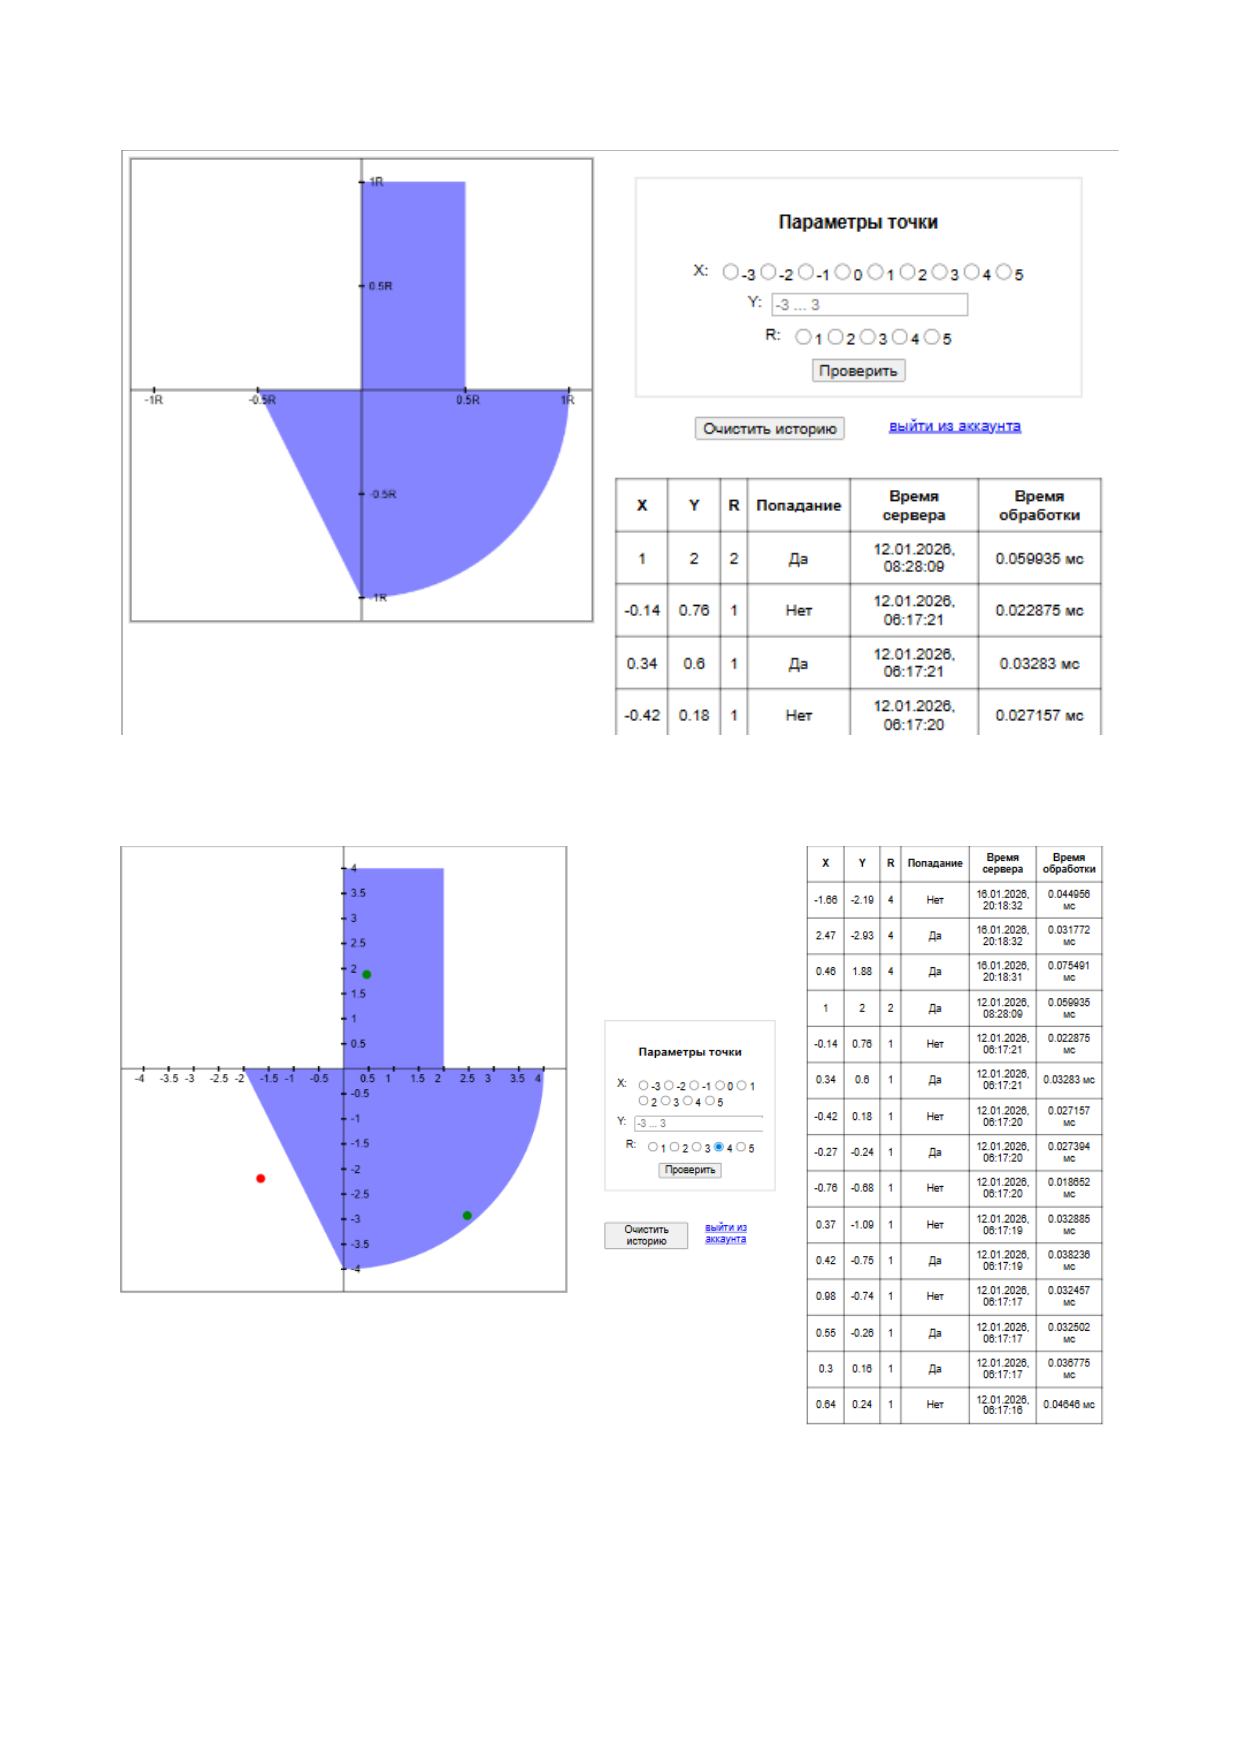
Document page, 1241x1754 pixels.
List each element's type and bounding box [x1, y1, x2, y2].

picture [118, 846, 1123, 1452]
picture [121, 150, 1119, 735]
